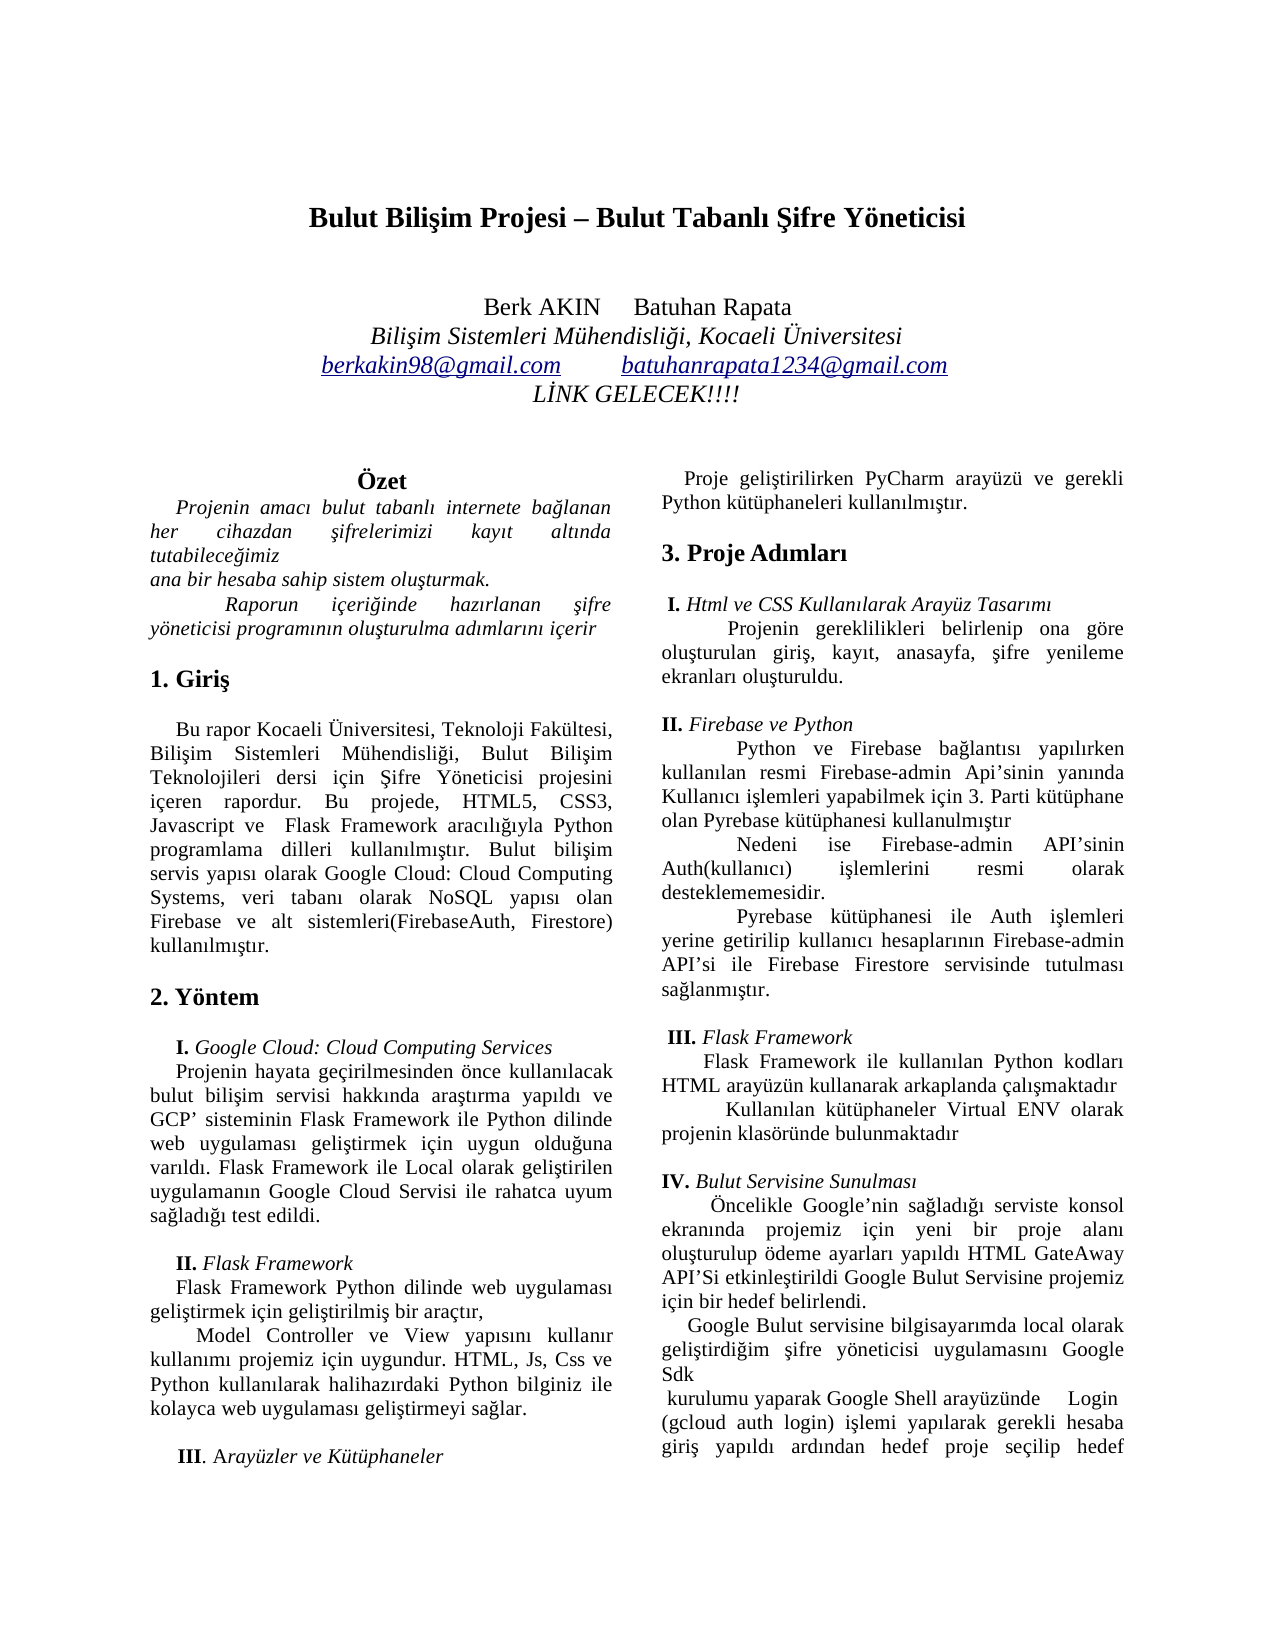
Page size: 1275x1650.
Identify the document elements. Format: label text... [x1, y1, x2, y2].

text Raporun içeriğinde hazırlanan şifre yöneticisi programının oluşturulma adımlarını içerir [150, 591, 613, 639]
text Flask Framework Python dilinde web uygulaması geliştirmek için geliştirilmiş bir araçtır, [150, 1275, 613, 1323]
text berkakin98@gmail.com batuhanrapata1234@gmail.com [150, 350, 1125, 379]
text Projenin gereklilikleri belirlenip ona göre oluşturulan giriş, kayıt, anasayfa, şifre yenileme ekranları oluşturuldu. [661, 615, 1125, 688]
text (gcloud auth login) işlemi yapılarak gerekli hesaba giriş yapıldı ardından hedef proje seçilip hedef [661, 1409, 1125, 1458]
title Özet [150, 466, 613, 495]
subtitle 1. Giriş [150, 663, 613, 693]
text Model Controller ve View yapısını kullanır kullanımı projemiz için uygundur. HTML, Js, Css ve Python kullanılarak halihazırdaki Python bilginiz ile kolayca web uygulaması geliştirmeyi sağlar. [150, 1323, 613, 1419]
text Kullanılan kütüphaneler Virtual ENV olarak projenin klasöründe bulunmaktadır [661, 1097, 1125, 1145]
text I. Google Cloud: Cloud Computing Services [150, 1034, 613, 1058]
text Bilişim Sistemleri Mühendisliği, Kocaeli Üniversitesi [150, 321, 1125, 350]
text Bu rapor Kocaeli Üniversitesi, Teknoloji Fakültesi, Bilişim Sistemleri Mühendisliği, Bulut Bilişim Teknolojileri dersi için Şifre Yöneticisi projesini içeren rapordur. Bu projede, HTML5, CSS3, Javascript ve Flask Framework aracılığıyla Python programlama dilleri kullanılmıştır. Bulut bilişim servis yapısı olarak Google Cloud: Cloud Computing Systems, veri tabanı olarak NoSQL yapısı olan Firebase ve alt sistemleri(FirebaseAuth, Firestore) kullanılmıştır. [150, 717, 613, 957]
text Nedeni ise Firebase-admin API’sinin Auth(kullanıcı) işlemlerini resmi olarak desteklememesidir. [661, 832, 1125, 904]
text II. Flask Framework [150, 1251, 613, 1275]
text Flask Framework ile kullanılan Python kodları HTML arayüzün kullanarak arkaplanda çalışmaktadır [661, 1048, 1125, 1097]
text kurulumu yaparak Google Shell arayüzünde Login [661, 1385, 1125, 1409]
text Python ve Firebase bağlantısı yapılırken kullanılan resmi Firebase-admin Api’sinin yanında Kullanıcı işlemleri yapabilmek için 3. Parti kütüphane olan Pyrebase kütüphanesi kullanulmıştır [661, 736, 1125, 832]
text Öncelikle Google’nin sağladığı serviste konsol ekranında projemiz için yeni bir proje alanı oluşturulup ödeme ayarları yapıldı HTML GateAway API’Si etkinleştirildi Google Bulut Servisine projemiz için bir hedef belirlendi. [661, 1193, 1125, 1313]
text I. Html ve CSS Kullanılarak Arayüz Tasarımı [661, 591, 1125, 615]
text LİNK GELECEK!!!! [150, 379, 1125, 408]
text Pyrebase kütüphanesi ile Auth işlemleri yerine getirilip kullanıcı hesaplarının Firebase-admin API’si ile Firebase Firestore servisinde tutulması sağlanmıştır. [661, 904, 1125, 1000]
text Projenin amacı bulut tabanlı internete bağlanan her cihazdan şifrelerimizi kayıt altında tutabileceğimiz [150, 495, 613, 567]
text III. Arayüzler ve Kütüphaneler [150, 1443, 613, 1468]
title Bulut Bilişim Projesi – Bulut Tabanlı Şifre Yöneticisi [150, 200, 1125, 233]
subtitle 3. Proje Adımları [661, 538, 1125, 567]
text Google Bulut servisine bilgisayarımda local olarak geliştirdiğim şifre yöneticisi uygulamasını Google Sdk [661, 1313, 1125, 1385]
text IV. Bulut Servisine Sunulması [661, 1169, 1125, 1193]
text Berk AKIN Batuhan Rapata [150, 292, 1125, 321]
text ana bir hesaba sahip sistem oluşturmak. [150, 567, 613, 591]
text II. Firebase ve Python [661, 712, 1125, 736]
subtitle 2. Yöntem [150, 981, 613, 1010]
text Proje geliştirilirken PyCharm arayüzü ve gerekli Python kütüphaneleri kullanılmıştır. [661, 466, 1125, 514]
text Projenin hayata geçirilmesinden önce kullanılacak bulut bilişim servisi hakkında araştırma yapıldı ve GCP’ sisteminin Flask Framework ile Python dilinde web uygulaması geliştirmek için uygun olduğuna varıldı. Flask Framework ile Local olarak geliştirilen uygulamanın Google Cloud Servisi ile rahatca uyum sağladığı test edildi. [150, 1058, 613, 1227]
text III. Flask Framework [661, 1024, 1125, 1048]
